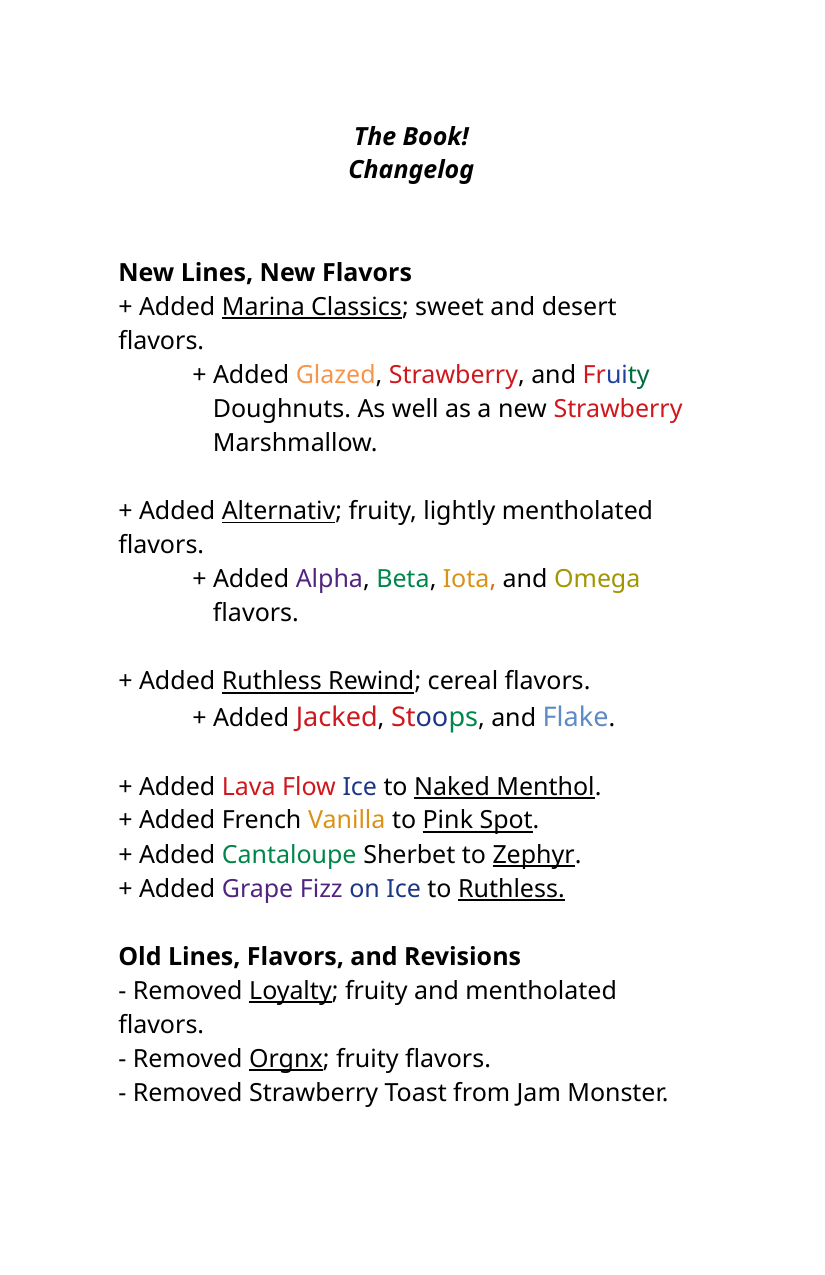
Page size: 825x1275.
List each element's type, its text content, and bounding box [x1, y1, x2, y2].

text The Book! Changelog [118, 118, 707, 186]
text + Added Marina Classics; sweet and desert flavors. [118, 288, 707, 357]
text - Removed Orgnx; fruity flavors. [118, 1041, 707, 1075]
text + Added Alpha, Beta, Iota, and Omega + flavors. [118, 561, 707, 629]
text + Added Glazed, Strawberry, and Fruity + Doughnuts. As well as a new Strawberry + Marshmallow. [118, 357, 707, 459]
text + Added Alternativ; fruity, lightly mentholated flavors. [118, 493, 707, 561]
text + Added Cantaloupe Sherbet to Zephyr. [118, 836, 707, 870]
text + Added Lava Flow Ice to Naked Menthol. [118, 768, 707, 802]
text + Added Grape Fizz on Ice to Ruthless. [118, 870, 707, 904]
text - Removed Strawberry Toast from Jam Monster. [118, 1075, 707, 1109]
text Old Lines, Flavors, and Revisions [118, 938, 707, 972]
text - Removed Loyalty; fruity and mentholated flavors. [118, 972, 707, 1041]
text New Lines, New Flavors [118, 254, 707, 288]
text + Added Jacked, Stoops, and Flake. [118, 697, 707, 734]
text + Added Ruthless Rewind; cereal flavors. [118, 663, 707, 697]
text + Added French Vanilla to Pink Spot. [118, 802, 707, 836]
